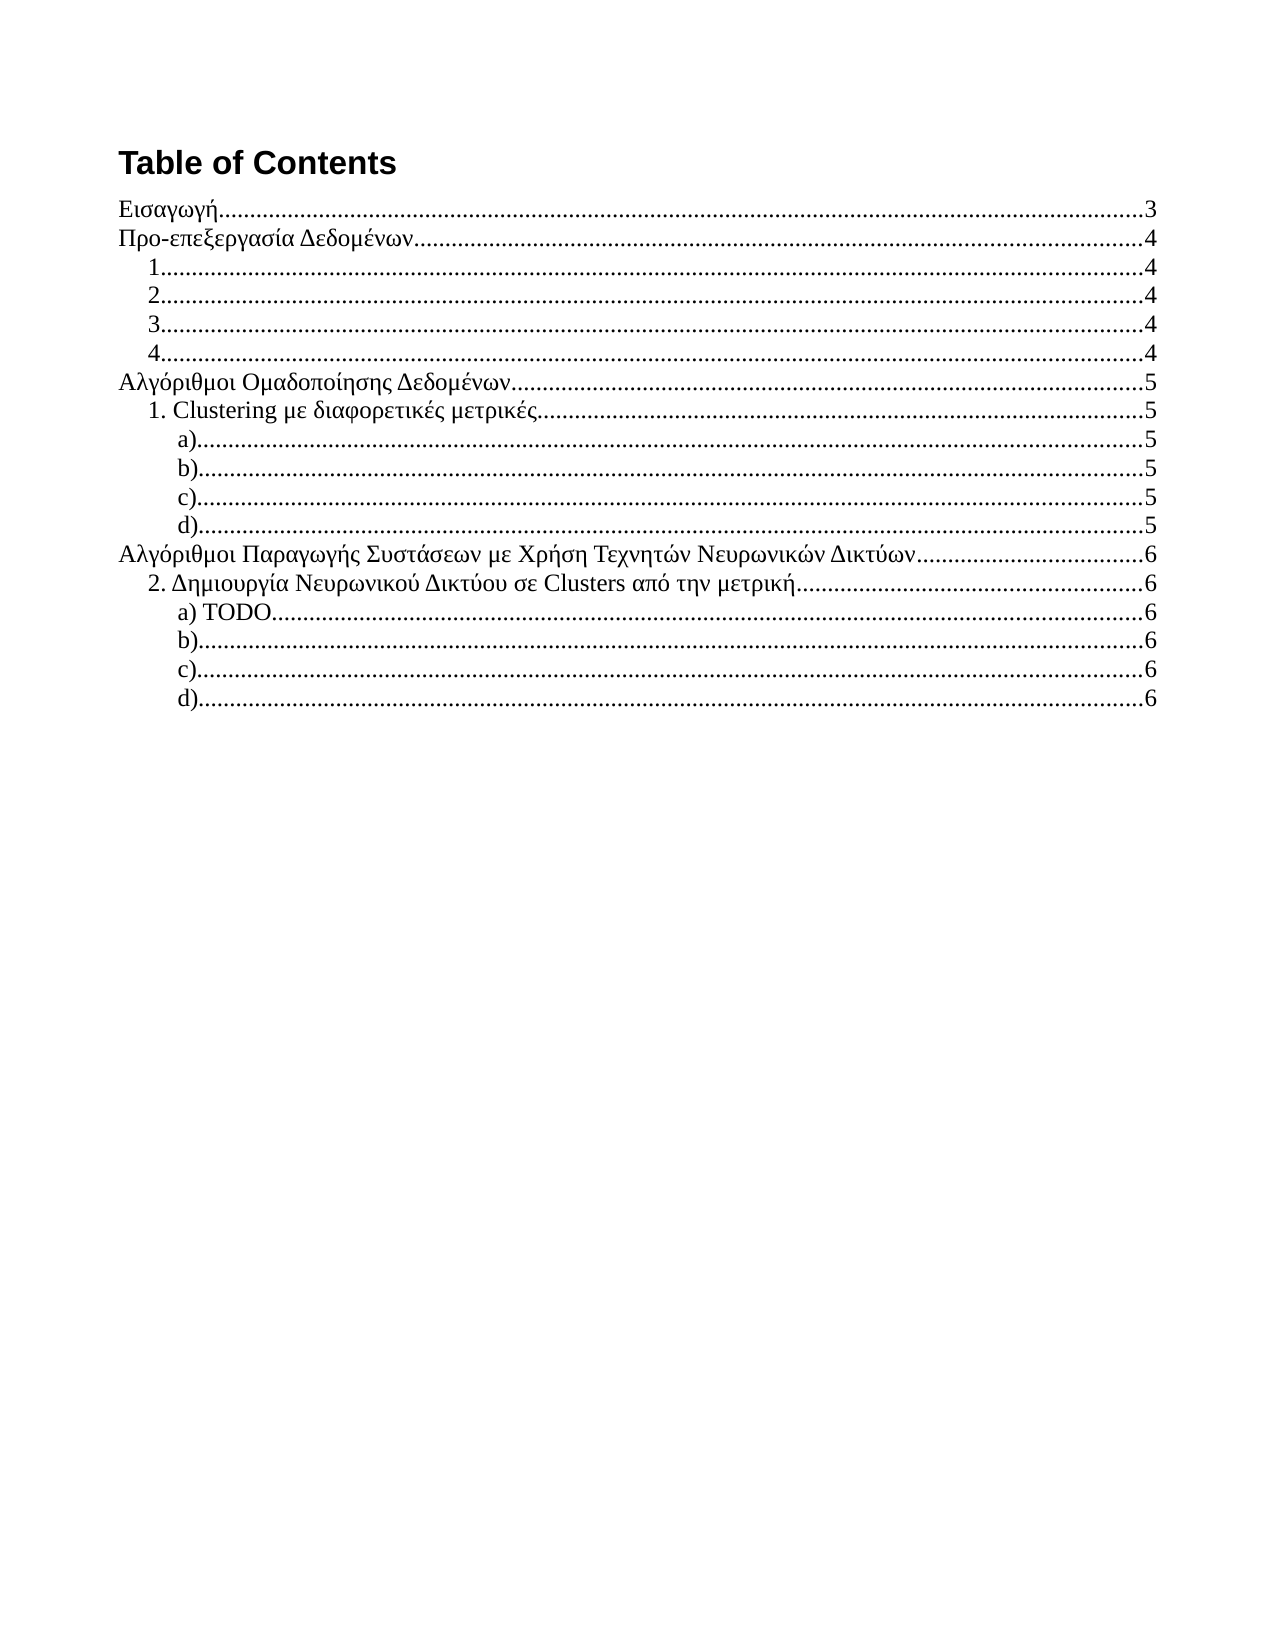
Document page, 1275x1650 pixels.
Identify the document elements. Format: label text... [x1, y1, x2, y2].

text c) 6 [177, 654, 1157, 683]
text a) 5 [177, 424, 1157, 453]
text d) 6 [177, 683, 1157, 712]
text Αλγόριθμοι Ομαδοποίησης Δεδομένων 5 [118, 367, 1157, 395]
text 3. 4 [148, 309, 1157, 338]
text b) 6 [177, 625, 1157, 654]
subtitle Table of Contents [118, 143, 1157, 182]
text Προ-επεξεργασία Δεδομένων 4 [118, 223, 1157, 252]
text a) TODO 6 [177, 597, 1157, 625]
text 1. 4 [148, 252, 1157, 280]
text Εισαγωγή 3 [118, 194, 1157, 223]
text c) 5 [177, 482, 1157, 510]
text 4. 4 [148, 338, 1157, 367]
text b) 5 [177, 453, 1157, 482]
text d) 5 [177, 510, 1157, 539]
text 1. Clustering με διαφορετικές μετρικές 5 [148, 395, 1157, 424]
text 2. 4 [148, 280, 1157, 309]
text 2. Δημιουργία Νευρωνικού Δικτύου σε Clusters από την μετρική 6 [148, 568, 1157, 597]
text Αλγόριθμοι Παραγωγής Συστάσεων με Χρήση Τεχνητών Νευρωνικών Δικτύων 6 [118, 539, 1157, 568]
